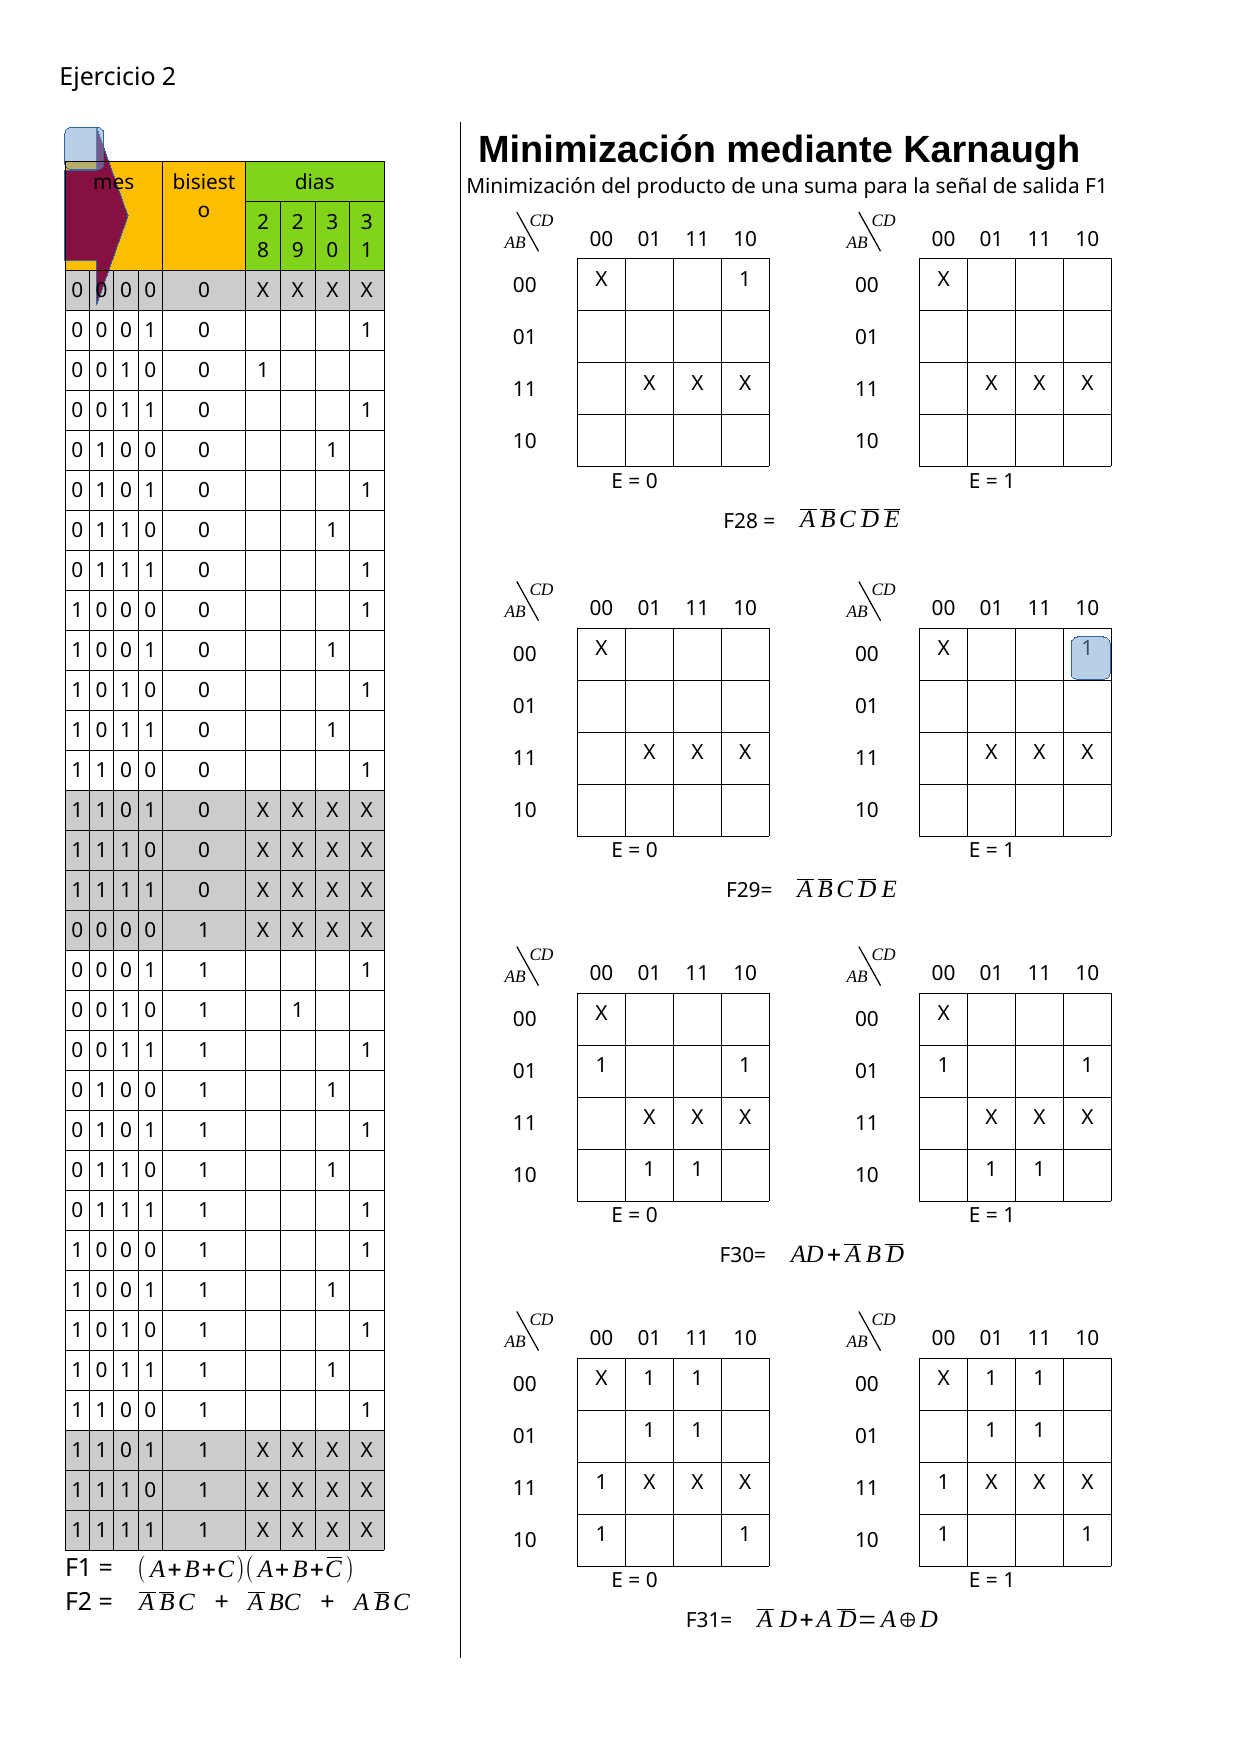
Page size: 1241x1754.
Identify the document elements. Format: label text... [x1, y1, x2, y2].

table_cell 0 [139, 351, 162, 390]
table_cell 0 [163, 751, 245, 790]
table_cell X [350, 1471, 384, 1510]
table_cell 0 [139, 991, 162, 1030]
table_cell 1 [163, 1071, 245, 1110]
table_cell 1 [674, 1411, 721, 1462]
table_cell 0 [90, 1231, 113, 1270]
table_cell [968, 994, 1015, 1044]
table_cell X [578, 1359, 625, 1409]
table_cell 0 [90, 711, 113, 750]
table_cell [1064, 259, 1111, 310]
table_header [472, 575, 577, 628]
table_cell 1 [114, 831, 138, 870]
table_cell [281, 351, 315, 390]
table_cell 0 [114, 1431, 138, 1470]
table_cell [920, 1150, 967, 1201]
table_cell 1 [920, 1515, 967, 1566]
table_header 11 [673, 940, 721, 993]
table_cell [316, 1191, 349, 1230]
table_header [814, 205, 919, 258]
table_cell 1 [139, 1111, 162, 1150]
table_cell 1 [114, 711, 138, 750]
table_cell 1 [316, 711, 349, 750]
table_cell [281, 951, 315, 990]
table_cell [246, 591, 280, 630]
table_cell [246, 631, 280, 670]
table_cell 1 [578, 1515, 625, 1566]
table_cell 0 [163, 711, 245, 750]
table_header 11 [673, 205, 721, 258]
table_cell 1 [139, 1031, 162, 1070]
table_cell [246, 1071, 280, 1110]
table_cell 1 [1016, 1359, 1063, 1409]
table_cell 1 [66, 1351, 89, 1390]
table_cell 0 [90, 391, 113, 430]
table_cell 0 [163, 671, 245, 710]
table_cell 1 [139, 551, 162, 590]
table_header E = 1 [808, 934, 1175, 1235]
table_cell 1 [114, 351, 138, 390]
table_cell 1 [163, 911, 245, 950]
table_cell [626, 785, 673, 836]
table_cell 10 [814, 1514, 919, 1566]
table_cell X [578, 994, 625, 1044]
table_cell [674, 1046, 721, 1097]
table_cell [722, 1359, 769, 1409]
table_cell 11 [472, 1097, 577, 1148]
table_cell 1 [1064, 629, 1111, 679]
table_cell 1 [90, 1151, 113, 1190]
table_header mes [66, 261, 96, 270]
table_cell 1 [90, 1191, 113, 1230]
table_cell X [1064, 1098, 1111, 1148]
table_cell [722, 994, 769, 1044]
table_header 01 [625, 205, 673, 258]
table_header 10 [721, 575, 769, 628]
table_cell 1 [163, 991, 245, 1030]
table_cell 28 [246, 202, 280, 270]
table_cell [281, 1271, 315, 1310]
table_cell 1 [90, 1071, 113, 1110]
table_cell X [316, 791, 349, 830]
table_cell 0 [139, 431, 162, 470]
table_cell 00 [814, 628, 919, 679]
table_cell [281, 431, 315, 470]
table_cell 1 [968, 1150, 1015, 1201]
table_cell 1 [66, 831, 89, 870]
table_cell X [350, 1431, 384, 1470]
table_cell [1064, 994, 1111, 1044]
table_header 10 [1063, 205, 1111, 258]
table_cell 1 [139, 711, 162, 750]
table_cell 1 [281, 991, 315, 1030]
table_cell 0 [139, 831, 162, 870]
table_cell [920, 1098, 967, 1148]
table_cell 0 [66, 1151, 89, 1190]
table_cell 1 [90, 871, 113, 910]
table_cell 1 [163, 1391, 245, 1430]
table_cell [920, 415, 967, 466]
table_header [814, 1305, 919, 1358]
table_cell [246, 551, 280, 590]
table_cell [281, 391, 315, 430]
table_cell 0 [139, 751, 162, 790]
table_cell [920, 785, 967, 836]
table_cell 0 [139, 511, 162, 550]
table_cell [281, 1351, 315, 1390]
table_cell [1064, 415, 1111, 466]
table_cell 1 [139, 871, 162, 910]
table_cell X [350, 271, 384, 310]
table_header 00 [919, 575, 967, 628]
table_cell X [578, 259, 625, 310]
table_cell X [281, 271, 315, 310]
table_cell 1 [90, 511, 113, 550]
table_cell 0 [163, 311, 245, 350]
table_cell [281, 751, 315, 790]
table_cell [578, 1150, 625, 1201]
table_cell [246, 391, 280, 430]
table_header Minimización mediante Karnaugh Minimización del producto de una suma para la señal de salida F1 [461, 122, 1181, 1658]
table_header 10 [1063, 940, 1111, 993]
table_cell 29 [281, 202, 315, 270]
table_cell 1 [1016, 1150, 1063, 1201]
table_header E = 1 [808, 569, 1175, 870]
table_cell 1 [114, 991, 138, 1030]
table_cell X [920, 259, 967, 310]
table_cell 1 [578, 1463, 625, 1513]
table_header E = 1 [808, 1299, 1175, 1600]
table_cell 0 [90, 351, 113, 390]
table_cell [316, 471, 349, 510]
table_cell 1 [316, 1151, 349, 1190]
table_cell [626, 259, 673, 310]
table_cell [281, 1151, 315, 1190]
table_cell 1 [350, 1111, 384, 1150]
table_cell X [316, 271, 349, 310]
table_cell X [281, 1511, 315, 1550]
table_cell 0 [66, 471, 89, 510]
table_cell X [968, 1463, 1015, 1513]
table_cell 1 [90, 551, 113, 590]
table_header 00 [577, 205, 625, 258]
table_cell 1 [350, 591, 384, 630]
table_cell 1 [1064, 1046, 1111, 1097]
table_cell 11 [814, 362, 919, 414]
table_cell 01 [472, 680, 577, 732]
table_cell 0 [139, 1391, 162, 1430]
table_cell 0 [90, 1351, 113, 1390]
table_cell [281, 551, 315, 590]
table_cell 0 [66, 431, 89, 470]
table_cell 1 [66, 1311, 89, 1350]
table_header 01 [967, 1305, 1015, 1358]
table_cell 0 [66, 551, 89, 590]
table_header E = 0 [466, 1299, 808, 1600]
table_cell X [968, 363, 1015, 414]
table_cell [578, 681, 625, 732]
table_cell 0 [114, 431, 138, 470]
table_cell 1 [350, 1191, 384, 1230]
table_header [814, 940, 919, 993]
table_cell 0 [163, 591, 245, 630]
table_header E = 1 [808, 199, 1175, 500]
table_header 00 [919, 205, 967, 258]
table_cell 1 [114, 871, 138, 910]
table_cell [316, 1031, 349, 1070]
table_header 01 [967, 205, 1015, 258]
table_cell X [674, 733, 721, 783]
table_cell 0 [66, 951, 89, 990]
table_cell X [350, 1511, 384, 1550]
table_cell 1 [350, 1031, 384, 1070]
table_cell 11 [472, 362, 577, 414]
table_cell 1 [66, 871, 89, 910]
table_header mes [110, 162, 162, 270]
table_cell [674, 785, 721, 836]
table_cell [1064, 1150, 1111, 1201]
table_cell 0 [90, 671, 113, 710]
table_cell X [722, 1098, 769, 1148]
table_cell 0 [139, 1151, 162, 1190]
table_cell 1 [114, 1191, 138, 1230]
table_cell 0 [139, 1471, 162, 1510]
table_cell X [281, 831, 315, 870]
table_cell X [626, 363, 673, 414]
table_cell 1 [163, 1191, 245, 1230]
table_cell [920, 311, 967, 362]
table_cell 1 [722, 259, 769, 310]
table_header 01 [967, 575, 1015, 628]
table_cell 0 [114, 591, 138, 630]
table_cell 1 [350, 391, 384, 430]
table_cell 0 [163, 871, 245, 910]
table_cell [626, 1515, 673, 1566]
table_header 00 [577, 575, 625, 628]
table_cell X [281, 1471, 315, 1510]
table_cell [1016, 785, 1063, 836]
table_cell F29= [466, 870, 1175, 910]
table_cell X [350, 871, 384, 910]
table_cell 01 [472, 1045, 577, 1097]
table_cell [246, 1231, 280, 1270]
table_cell 1 [316, 1351, 349, 1390]
table_cell [626, 1046, 673, 1097]
table_cell [722, 311, 769, 362]
table_cell X [246, 1431, 280, 1470]
table_cell X [350, 831, 384, 870]
table_cell [281, 711, 315, 750]
table_cell [674, 629, 721, 679]
table_cell 0 [66, 271, 89, 310]
table_cell 1 [90, 791, 113, 830]
table_cell 0 [163, 831, 245, 870]
table_cell 00 [472, 1358, 577, 1409]
table_cell X [1016, 363, 1063, 414]
table_cell 0 [66, 351, 89, 390]
table_cell [722, 629, 769, 679]
table_cell X [626, 1098, 673, 1148]
table_cell 1 [674, 1359, 721, 1409]
table_cell 1 [66, 1231, 89, 1270]
table_cell 1 [163, 1511, 245, 1550]
table_header 10 [721, 205, 769, 258]
table_cell 0 [90, 631, 113, 670]
table_cell 11 [472, 1462, 577, 1513]
table_cell 0 [139, 271, 162, 310]
table_cell X [281, 911, 315, 950]
table_cell [674, 259, 721, 310]
table_cell 0 [90, 591, 113, 630]
table_cell 1 [90, 1431, 113, 1470]
table_cell X [246, 791, 280, 830]
table_cell 0 [90, 1031, 113, 1070]
table_header 00 [919, 940, 967, 993]
table_cell F31= [466, 1600, 1175, 1640]
table_header 01 [625, 575, 673, 628]
table_cell 00 [472, 628, 577, 679]
table_cell 10 [814, 1149, 919, 1201]
table_cell [1016, 1046, 1063, 1097]
table_cell 1 [139, 1271, 162, 1310]
table_cell 0 [163, 391, 245, 430]
table_header 00 [577, 940, 625, 993]
table_header 10 [721, 940, 769, 993]
table_cell [350, 431, 384, 470]
table_header 10 [1063, 575, 1111, 628]
table_cell 1 [350, 671, 384, 710]
table_cell 0 [66, 311, 89, 350]
table_cell 0 [163, 431, 245, 470]
table_cell [1016, 1515, 1063, 1566]
table_cell [722, 785, 769, 836]
table_cell [722, 681, 769, 732]
table_cell 1 [90, 1511, 113, 1550]
table_cell 0 [90, 1311, 113, 1350]
table_cell [316, 991, 349, 1030]
table_header 01 [967, 940, 1015, 993]
table_header 11 [1015, 205, 1063, 258]
table_cell [316, 591, 349, 630]
table_cell 1 [626, 1150, 673, 1201]
table_cell [626, 415, 673, 466]
table_cell 0 [163, 471, 245, 510]
table_cell [1016, 994, 1063, 1044]
table_cell [350, 1271, 384, 1310]
table_cell [246, 1391, 280, 1430]
table_cell 0 [66, 1031, 89, 1070]
table_cell 1 [316, 631, 349, 670]
table_cell 1 [163, 1271, 245, 1310]
table_cell 0 [66, 511, 89, 550]
table_cell [246, 1151, 280, 1190]
table_cell [281, 471, 315, 510]
table_cell [281, 1311, 315, 1350]
table_cell [722, 1411, 769, 1462]
table_cell X [920, 629, 967, 679]
table_cell [350, 1071, 384, 1110]
table_cell [246, 1271, 280, 1310]
table_cell [246, 751, 280, 790]
table_header 11 [673, 575, 721, 628]
table_cell 1 [66, 1511, 89, 1550]
table_cell 1 [90, 431, 113, 470]
table_cell [281, 311, 315, 350]
table_cell X [674, 363, 721, 414]
table_cell X [281, 871, 315, 910]
table_cell 1 [66, 791, 89, 830]
table_cell 0 [114, 751, 138, 790]
table_header 01 [625, 940, 673, 993]
table_cell [246, 711, 280, 750]
table_header F1 = F2 = ++ [59, 122, 460, 1658]
table_cell 1 [350, 1391, 384, 1430]
table_header 11 [673, 1305, 721, 1358]
table_cell 0 [90, 271, 113, 310]
text Ejercicio 2 [59, 59, 1181, 93]
table_cell 1 [66, 591, 89, 630]
table_cell [316, 1391, 349, 1430]
table_cell 0 [114, 1391, 138, 1430]
table_cell 1 [626, 1359, 673, 1409]
table_cell 1 [139, 1431, 162, 1470]
table_cell 0 [90, 1271, 113, 1310]
table_cell X [1064, 363, 1111, 414]
table_cell 1 [920, 1463, 967, 1513]
table_cell [316, 351, 349, 390]
table_cell [246, 1311, 280, 1350]
table_cell X [722, 1463, 769, 1513]
table_cell 1 [350, 471, 384, 510]
table_cell 1 [350, 551, 384, 590]
table_cell 1 [316, 1071, 349, 1110]
table_cell [246, 951, 280, 990]
table_cell X [1064, 1463, 1111, 1513]
table_cell [350, 991, 384, 1030]
table_cell [316, 311, 349, 350]
table_cell 0 [139, 1311, 162, 1350]
table_cell 0 [90, 911, 113, 950]
table_header bisiesto [163, 162, 245, 270]
table_cell 1 [163, 1351, 245, 1390]
table_cell 0 [114, 911, 138, 950]
table_cell [1016, 681, 1063, 732]
table_cell X [316, 1431, 349, 1470]
table_cell 1 [350, 1231, 384, 1270]
table_cell [578, 785, 625, 836]
table_cell 31 [350, 202, 384, 270]
table_cell 00 [472, 258, 577, 310]
table_cell [281, 1231, 315, 1270]
table_cell [674, 994, 721, 1044]
table_cell X [246, 1471, 280, 1510]
table_cell 0 [163, 511, 245, 550]
table_cell 0 [163, 551, 245, 590]
table_cell X [246, 831, 280, 870]
table_cell 10 [472, 1514, 577, 1566]
table_cell 1 [114, 1511, 138, 1550]
table_cell 1 [316, 511, 349, 550]
table_header 10 [721, 1305, 769, 1358]
table_cell 1 [163, 1311, 245, 1350]
table_cell 1 [139, 1191, 162, 1230]
table_cell 1 [350, 751, 384, 790]
table_cell [626, 629, 673, 679]
table_cell X [246, 1511, 280, 1550]
table_cell X [246, 871, 280, 910]
table_cell 1 [163, 951, 245, 990]
table_cell 0 [139, 911, 162, 950]
table_cell [246, 671, 280, 710]
table_cell 0 [90, 311, 113, 350]
table_header [472, 205, 577, 258]
table_cell [246, 471, 280, 510]
table_cell [281, 1391, 315, 1430]
table_cell 11 [472, 732, 577, 783]
table_cell X [1064, 733, 1111, 783]
table_cell [350, 1151, 384, 1190]
table_cell F28 = [466, 500, 1175, 540]
table_cell 1 [66, 1271, 89, 1310]
table_cell X [968, 1098, 1015, 1148]
table_cell 1 [722, 1515, 769, 1566]
table_cell [316, 671, 349, 710]
table_cell X [920, 994, 967, 1044]
table_header 11 [1015, 575, 1063, 628]
table_cell 1 [163, 1031, 245, 1070]
table_cell F30= [466, 1235, 1175, 1275]
table_cell 1 [163, 1471, 245, 1510]
table_cell 1 [316, 1271, 349, 1310]
table_cell [968, 681, 1015, 732]
table_cell X [722, 363, 769, 414]
table_cell [316, 1311, 349, 1350]
table_cell [350, 631, 384, 670]
table_header [814, 575, 919, 628]
table_cell 1 [139, 311, 162, 350]
table_cell 1 [139, 631, 162, 670]
table_cell [722, 1150, 769, 1201]
table_cell X [350, 911, 384, 950]
table_cell 1 [1064, 1515, 1111, 1566]
table_cell 0 [90, 951, 113, 990]
table_cell 1 [139, 1511, 162, 1550]
table_cell 01 [472, 310, 577, 362]
table_cell 1 [968, 1359, 1015, 1409]
table_cell 1 [163, 1111, 245, 1150]
table_cell 1 [246, 351, 280, 390]
table_cell 1 [90, 1111, 113, 1150]
table_cell 1 [114, 1031, 138, 1070]
table_cell 0 [114, 631, 138, 670]
table_cell X [316, 911, 349, 950]
table_cell [246, 991, 280, 1030]
table_cell 1 [968, 1411, 1015, 1462]
table_header 11 [1015, 1305, 1063, 1358]
table_cell X [968, 733, 1015, 783]
table_cell 1 [139, 471, 162, 510]
table_cell [1016, 415, 1063, 466]
table_cell 0 [114, 791, 138, 830]
table_cell [350, 511, 384, 550]
table_cell 1 [114, 551, 138, 590]
table_cell [626, 311, 673, 362]
table_header 00 [919, 1305, 967, 1358]
table_cell [920, 1411, 967, 1462]
table_cell 01 [814, 1410, 919, 1462]
table_cell 1 [350, 951, 384, 990]
table_cell 11 [814, 1097, 919, 1148]
table_header [472, 940, 577, 993]
table_cell [578, 311, 625, 362]
table_cell 01 [472, 1410, 577, 1462]
table_cell 0 [114, 471, 138, 510]
table_header 11 [1015, 940, 1063, 993]
table_cell [578, 415, 625, 466]
table_cell [578, 1098, 625, 1148]
table_cell [350, 711, 384, 750]
table_cell 00 [472, 993, 577, 1044]
table_cell 1 [578, 1046, 625, 1097]
table_cell X [920, 1359, 967, 1409]
table_cell 1 [66, 711, 89, 750]
table_cell 0 [114, 951, 138, 990]
table_cell 11 [814, 1462, 919, 1513]
table_cell X [316, 1471, 349, 1510]
table_cell 1 [90, 831, 113, 870]
table_cell [674, 1515, 721, 1566]
table_cell X [281, 791, 315, 830]
table_cell [578, 1411, 625, 1462]
table_cell [316, 551, 349, 590]
table_cell [281, 631, 315, 670]
table_cell [968, 785, 1015, 836]
table_cell 1 [66, 1391, 89, 1430]
table_cell [316, 951, 349, 990]
table_cell 0 [114, 1111, 138, 1150]
table_cell [1016, 259, 1063, 310]
table_cell 1 [139, 791, 162, 830]
table_cell 0 [66, 991, 89, 1030]
table_cell 0 [114, 1071, 138, 1110]
table_cell 1 [114, 1311, 138, 1350]
table_cell 1 [316, 431, 349, 470]
table_cell X [578, 629, 625, 679]
table_cell X [246, 911, 280, 950]
table_cell X [626, 1463, 673, 1513]
table_cell 1 [722, 1046, 769, 1097]
table_cell [281, 591, 315, 630]
table_cell [722, 415, 769, 466]
table_cell [920, 681, 967, 732]
table_cell X [674, 1098, 721, 1148]
table_cell X [674, 1463, 721, 1513]
table_header E = 0 [466, 199, 808, 500]
table_cell X [281, 1431, 315, 1470]
table_cell X [1016, 1463, 1063, 1513]
table_cell 0 [163, 791, 245, 830]
table_header [472, 1305, 577, 1358]
table_cell 0 [139, 671, 162, 710]
table_cell X [722, 733, 769, 783]
table_header E = 0 [466, 569, 808, 870]
table_cell [281, 511, 315, 550]
table_cell 0 [114, 311, 138, 350]
table_cell [281, 671, 315, 710]
table_cell [350, 351, 384, 390]
table_cell 10 [472, 414, 577, 466]
table_cell 1 [66, 671, 89, 710]
table_cell 1 [90, 1391, 113, 1430]
table_cell 1 [1016, 1411, 1063, 1462]
table_cell X [626, 733, 673, 783]
table_cell 01 [814, 1045, 919, 1097]
table_cell [578, 733, 625, 783]
table_cell [1016, 311, 1063, 362]
table_cell 0 [66, 391, 89, 430]
table_cell 1 [139, 951, 162, 990]
table_cell 00 [814, 258, 919, 310]
table_cell 01 [814, 680, 919, 732]
table_cell X [1016, 1098, 1063, 1148]
table_cell 0 [90, 991, 113, 1030]
table_cell 1 [114, 671, 138, 710]
table_cell 0 [139, 591, 162, 630]
table_cell 11 [814, 732, 919, 783]
table_cell 1 [66, 1471, 89, 1510]
table_cell 1 [139, 1351, 162, 1390]
table_cell 1 [139, 391, 162, 430]
table_cell [281, 1191, 315, 1230]
table_cell [246, 1351, 280, 1390]
table_cell [578, 363, 625, 414]
table_cell 1 [114, 391, 138, 430]
table_cell 1 [90, 471, 113, 510]
table_cell X [316, 871, 349, 910]
table_header 10 [1063, 1305, 1111, 1358]
table_cell [281, 1111, 315, 1150]
table_cell [968, 1515, 1015, 1566]
table_cell [626, 994, 673, 1044]
table_cell 0 [163, 631, 245, 670]
table_cell 1 [114, 1471, 138, 1510]
table_cell 1 [114, 511, 138, 550]
table_cell [316, 1111, 349, 1150]
table_cell 1 [163, 1431, 245, 1470]
table_cell 0 [66, 1111, 89, 1150]
table_cell [1064, 681, 1111, 732]
table_cell 00 [814, 1358, 919, 1409]
table_cell 1 [66, 751, 89, 790]
table_cell [350, 1351, 384, 1390]
table_cell 1 [114, 1351, 138, 1390]
table_cell [281, 1071, 315, 1110]
table_cell 00 [814, 993, 919, 1044]
table_cell 1 [674, 1150, 721, 1201]
table_cell X [1016, 733, 1063, 783]
table_cell [968, 629, 1015, 679]
table_cell 1 [920, 1046, 967, 1097]
table_cell [246, 1111, 280, 1150]
table_cell 0 [163, 351, 245, 390]
table_cell [968, 259, 1015, 310]
table_cell [968, 415, 1015, 466]
table_cell 0 [66, 1071, 89, 1110]
table_cell 0 [66, 1191, 89, 1230]
table_cell [968, 311, 1015, 362]
table_cell 1 [626, 1411, 673, 1462]
table_cell 1 [66, 1431, 89, 1470]
table_cell 1 [350, 311, 384, 350]
table_cell 1 [90, 751, 113, 790]
table_cell [246, 431, 280, 470]
table_cell [1064, 311, 1111, 362]
table_cell 1 [66, 631, 89, 670]
table_cell [246, 311, 280, 350]
table_cell [626, 681, 673, 732]
table_cell X [316, 1511, 349, 1550]
table_cell [920, 733, 967, 783]
table_cell 0 [66, 911, 89, 950]
table_cell 1 [114, 1151, 138, 1190]
table_cell 1 [90, 1471, 113, 1510]
table_cell [246, 1031, 280, 1070]
table_cell 1 [163, 1231, 245, 1270]
table_cell [1016, 629, 1063, 679]
table_cell 0 [114, 271, 138, 310]
table_cell [920, 363, 967, 414]
table_cell [1064, 1359, 1111, 1409]
table_cell [674, 311, 721, 362]
table_header 00 [577, 1305, 625, 1358]
table_cell X [350, 791, 384, 830]
table_cell 0 [114, 1271, 138, 1310]
table_cell 10 [814, 784, 919, 836]
table_cell 10 [814, 414, 919, 466]
table_cell [674, 681, 721, 732]
table_cell [246, 511, 280, 550]
table_cell 01 [814, 310, 919, 362]
table_cell [674, 415, 721, 466]
table_cell 10 [472, 1149, 577, 1201]
table_cell [316, 391, 349, 430]
table_cell 10 [472, 784, 577, 836]
table_cell [968, 1046, 1015, 1097]
table_cell 30 [316, 202, 349, 270]
table_cell 0 [163, 271, 245, 310]
table_cell [316, 751, 349, 790]
table_header E = 0 [466, 934, 808, 1235]
table_cell X [246, 271, 280, 310]
table_cell [246, 1191, 280, 1230]
table_cell [316, 1231, 349, 1270]
table_cell 1 [350, 1311, 384, 1350]
table_cell 0 [139, 1231, 162, 1270]
table_cell [1064, 1411, 1111, 1462]
table_cell [281, 1031, 315, 1070]
table_cell 1 [163, 1151, 245, 1190]
table_cell 0 [139, 1071, 162, 1110]
table_cell X [316, 831, 349, 870]
table_cell 0 [114, 1231, 138, 1270]
table_cell [1064, 785, 1111, 836]
table_header 01 [625, 1305, 673, 1358]
table_header dias [246, 162, 384, 201]
